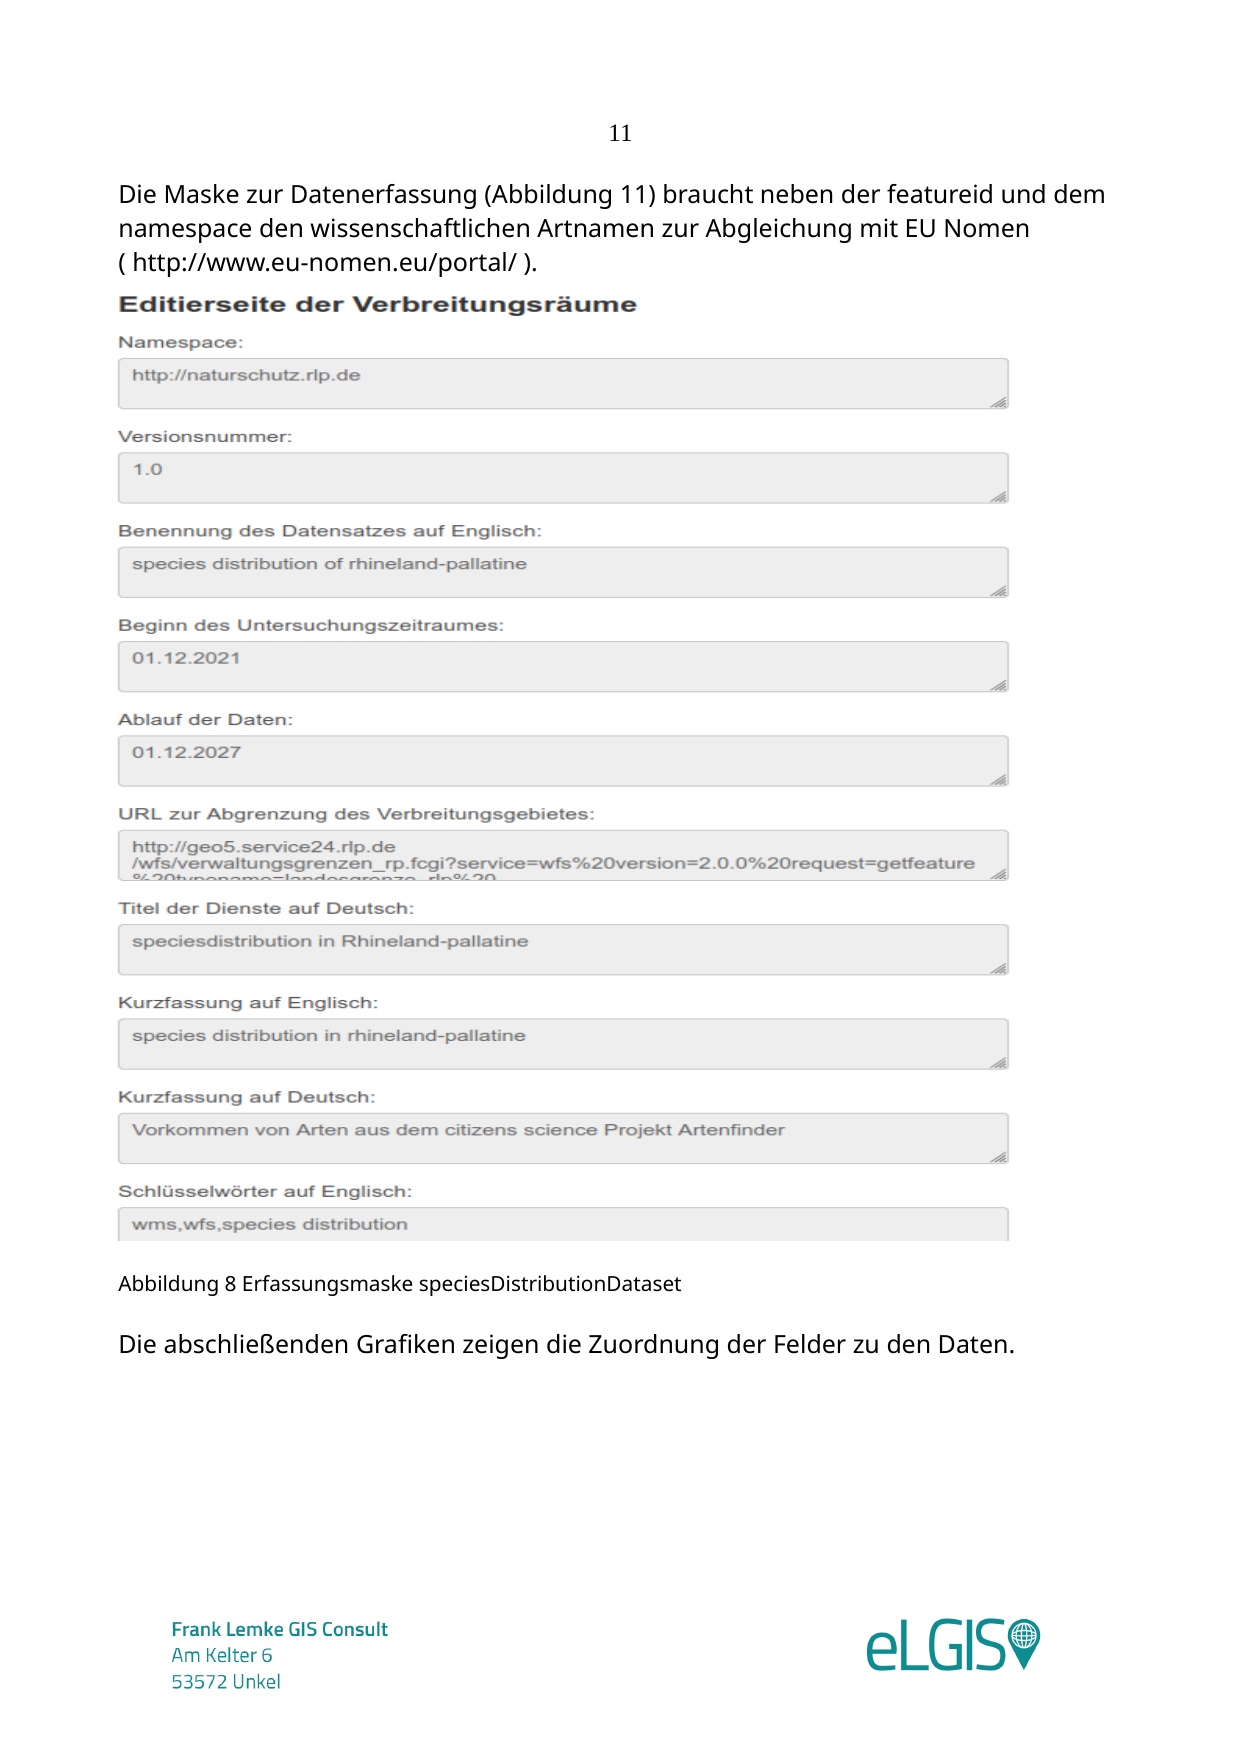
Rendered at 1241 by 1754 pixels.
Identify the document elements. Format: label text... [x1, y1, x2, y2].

picture [161, 1608, 398, 1705]
text Abbildung 8 Erfassungsmaske speciesDistributionDataset [118, 1269, 1122, 1298]
picture [864, 1613, 1042, 1675]
text Die abschließenden Grafiken zeigen die Zuordnung der Felder zu den Daten. [118, 1326, 1122, 1360]
text Die Maske zur Datenerfassung (Abbildung 11) braucht neben der featureid und dem namespace den wissenschaftlichen Artnamen zur Abgleichung mit EU Nomen ( http://www.eu-nomen.eu/portal/ ). [118, 176, 1122, 278]
picture [112, 279, 1042, 1241]
